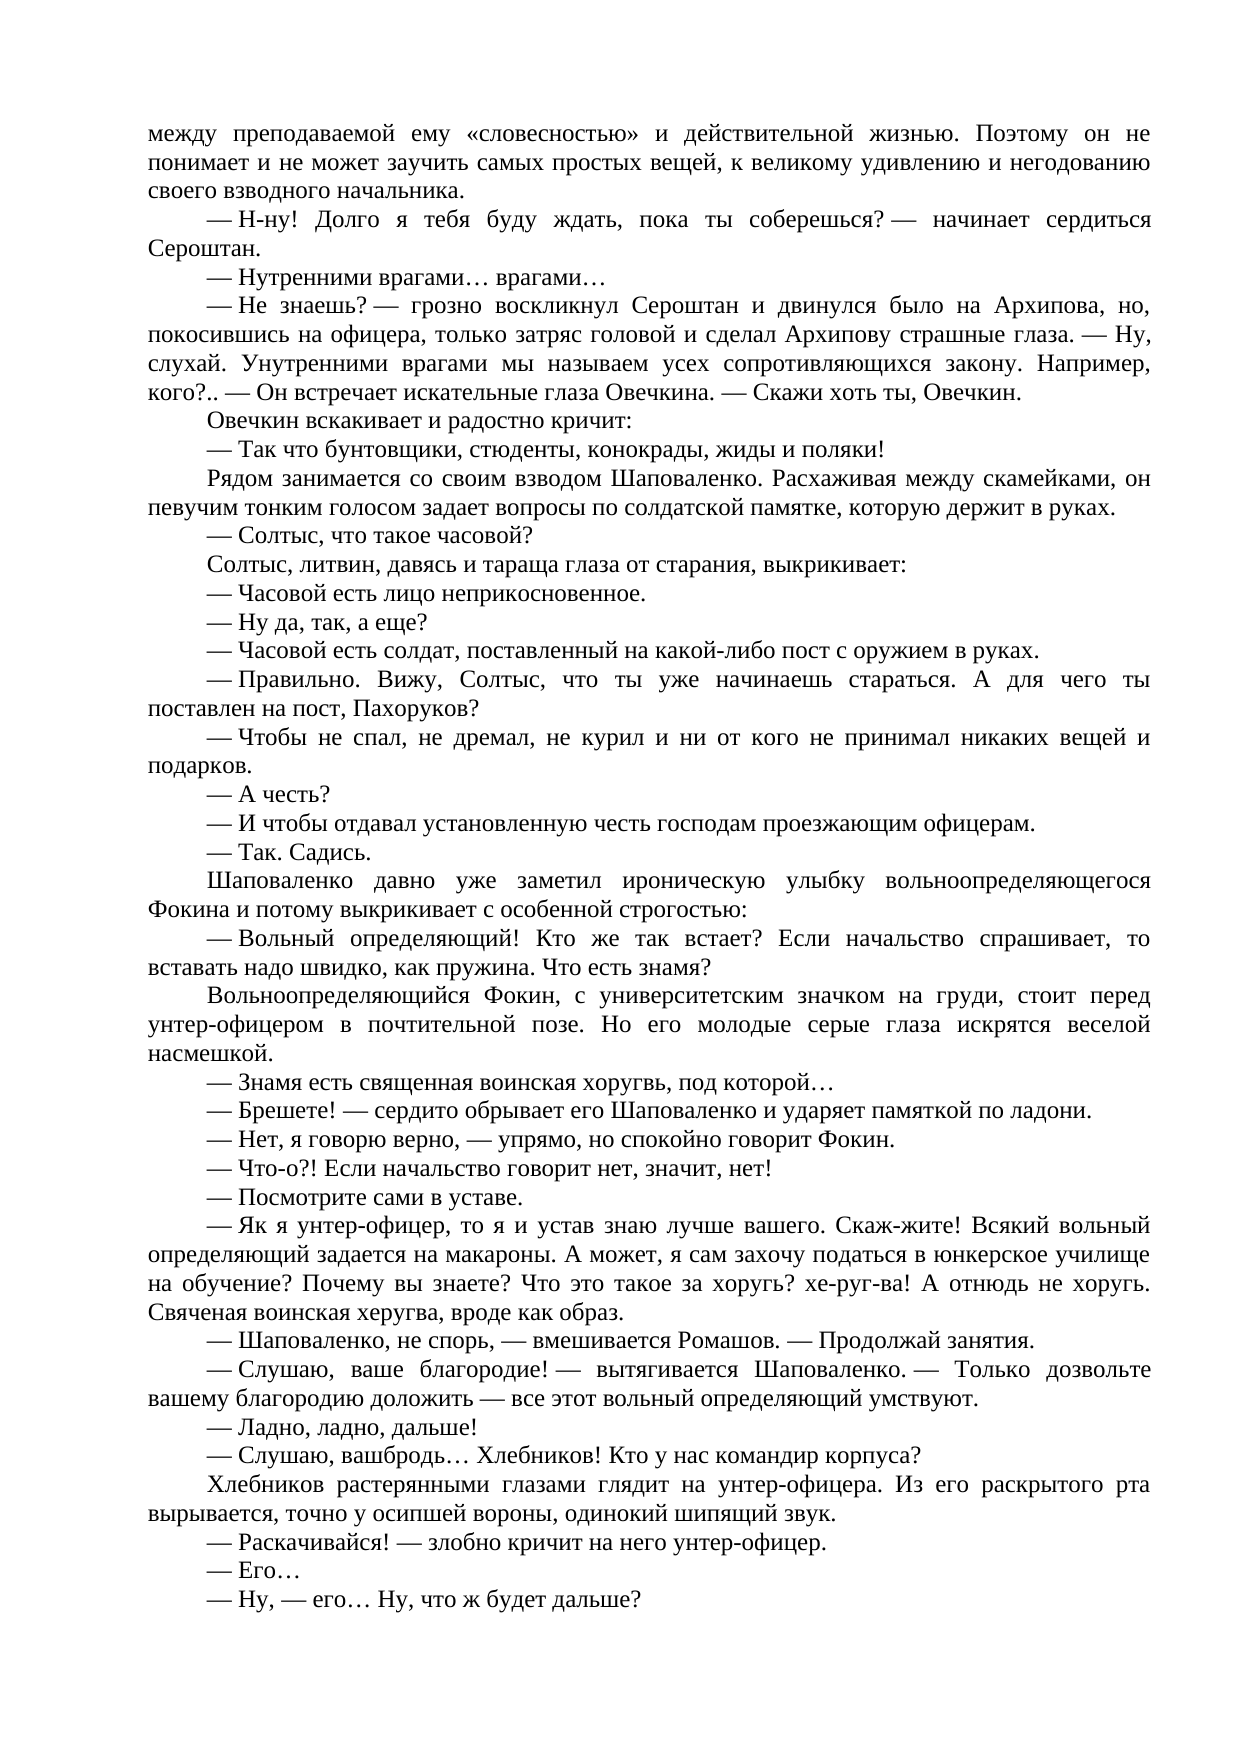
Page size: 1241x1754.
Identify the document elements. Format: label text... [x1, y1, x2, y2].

text — Слушаю, вашбродь… Хлебников! Кто у нас командир корпуса? [148, 1441, 1152, 1469]
text — И чтобы отдавал установленную честь господам проезжающим офицерам. [148, 808, 1152, 837]
text — Вольный определяющий! Кто же так встает? Если начальство спрашивает, то вставать надо швидко, как пружина. Что есть знамя? [148, 923, 1152, 981]
text — Чтобы не спал, не дремал, не курил и ни от кого не принимал никаких вещей и подарков. [148, 722, 1152, 779]
text — Ладно, ладно, дальше! [148, 1412, 1152, 1441]
text — Правильно. Вижу, Солтыс, что ты уже начинаешь стараться. А для чего ты поставлен на пост, Пахоруков? [148, 664, 1152, 722]
text — Что-о?! Если начальство говорит нет, значит, нет! [148, 1153, 1152, 1182]
text — Солтыс, что такое часовой? [148, 521, 1152, 549]
text между преподаваемой ему «словесностью» и действительной жизнью. Поэтому он не понимает и не может заучить самых простых вещей, к великому удивлению и негодованию своего взводного начальника. [148, 118, 1152, 204]
text Овечкин вскакивает и радостно кричит: [148, 406, 1152, 434]
text — Не знаешь? — грозно воскликнул Сероштан и двинулся было на Архипова, но, покосившись на офицера, только затряс головой и сделал Архипову страшные глаза. — Ну, слухай. Унутренними врагами мы называем усех сопротивляющихся закону. Например, кого?.. — Он встречает искательные глаза Овечкина. — Скажи хоть ты, Овечкин. [148, 291, 1152, 406]
text — Так что бунтовщики, стюденты, конокрады, жиды и поляки! [148, 434, 1152, 463]
text Солтыс, литвин, давясь и тараща глаза от старания, выкрикивает: [148, 549, 1152, 578]
text — Знамя есть священная воинская хоругвь, под которой… [148, 1067, 1152, 1096]
text — Его… [148, 1556, 1152, 1584]
text Рядом занимается со своим взводом Шаповаленко. Расхаживая между скамейками, он певучим тонким голосом задает вопросы по солдатской памятке, которую держит в руках. [148, 463, 1152, 521]
text — Нутренними врагами… врагами… [148, 262, 1152, 291]
text — Шаповаленко, не спорь, — вмешивается Ромашов. — Продолжай занятия. [148, 1326, 1152, 1354]
text — Часовой есть лицо неприкосновенное. [148, 578, 1152, 607]
text — Брешете! — сердито обрывает его Шаповаленко и ударяет памяткой по ладони. [148, 1096, 1152, 1124]
text — А честь? [148, 779, 1152, 808]
text — Раскачивайся! — злобно кричит на него унтер-офицер. [148, 1527, 1152, 1556]
text — Як я унтер-офицер, то я и устав знаю лучше вашего. Скаж-жите! Всякий вольный определяющий задается на макароны. А может, я сам захочу податься в юнкерское училище на обучение? Почему вы знаете? Что это такое за хоругь? хе-руг-ва! А отнюдь не хоругь. Свяченая воинская херугва, вроде как образ. [148, 1211, 1152, 1326]
text — Посмотрите сами в уставе. [148, 1182, 1152, 1211]
text — Н-ну! Долго я тебя буду ждать, пока ты соберешься? — начинает сердиться Сероштан. [148, 204, 1152, 262]
text — Ну да, так, а еще? [148, 607, 1152, 636]
text — Слушаю, ваше благородие! — вытягивается Шаповаленко. — Только дозвольте вашему благородию доложить — все этот вольный определяющий умствуют. [148, 1354, 1152, 1412]
text — Нет, я говорю верно, — упрямо, но спокойно говорит Фокин. [148, 1124, 1152, 1153]
text Хлебников растерянными глазами глядит на унтер-офицера. Из его раскрытого рта вырывается, точно у осипшей вороны, одинокий шипящий звук. [148, 1469, 1152, 1527]
text — Ну, — его… Ну, что ж будет дальше? [148, 1584, 1152, 1613]
text Вольноопределяющийся Фокин, с университетским значком на груди, стоит перед унтер-офицером в почтительной позе. Но его молодые серые глаза искрятся веселой насмешкой. [148, 981, 1152, 1067]
text — Часовой есть солдат, поставленный на какой-либо пост с оружием в руках. [148, 636, 1152, 664]
text — Так. Садись. [148, 837, 1152, 866]
text Шаповаленко давно уже заметил ироническую улыбку вольноопределяющегося Фокина и потому выкрикивает с особенной строгостью: [148, 866, 1152, 923]
